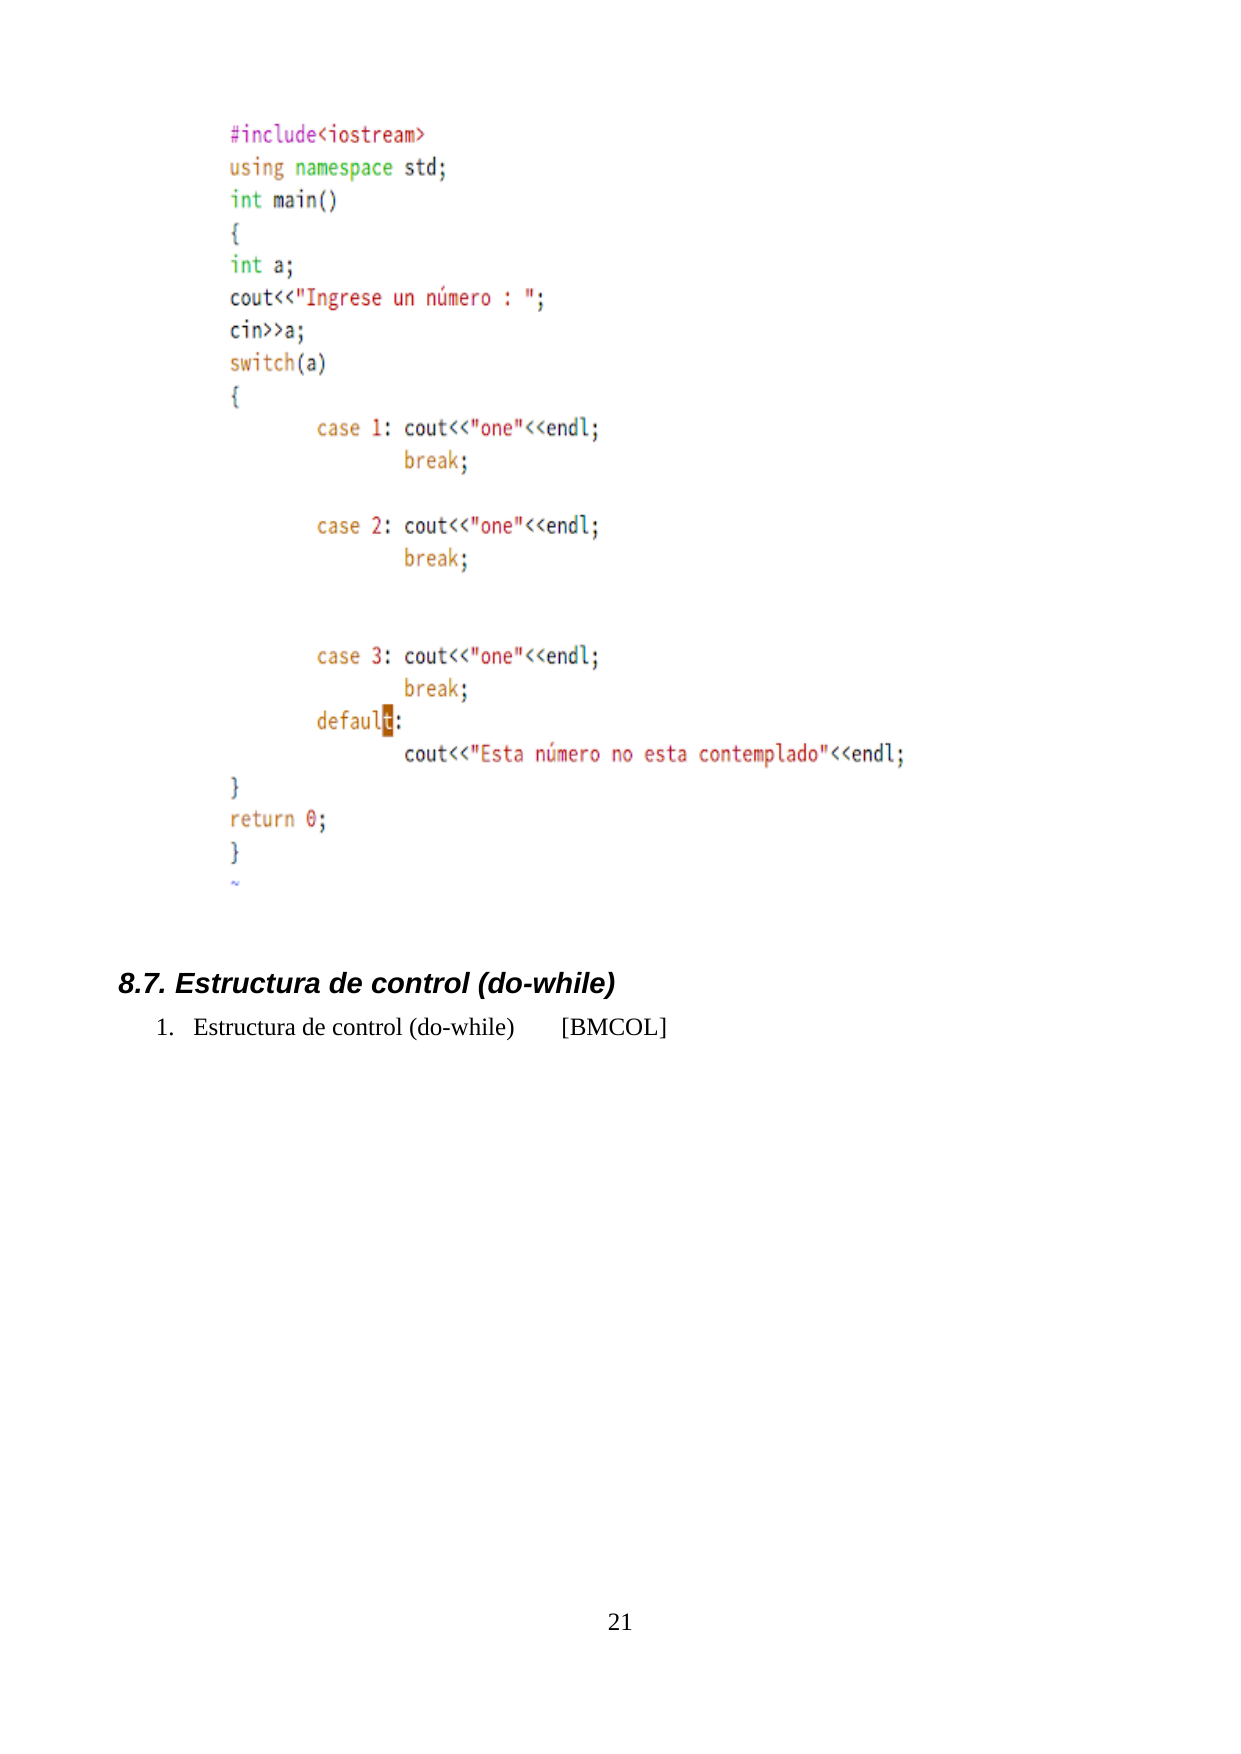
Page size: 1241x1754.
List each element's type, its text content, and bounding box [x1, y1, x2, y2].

subtitle Estructura de control (do-while) [118, 966, 1122, 999]
list Estructura de control (do-while) [BMCOL] [156, 1012, 1122, 1040]
